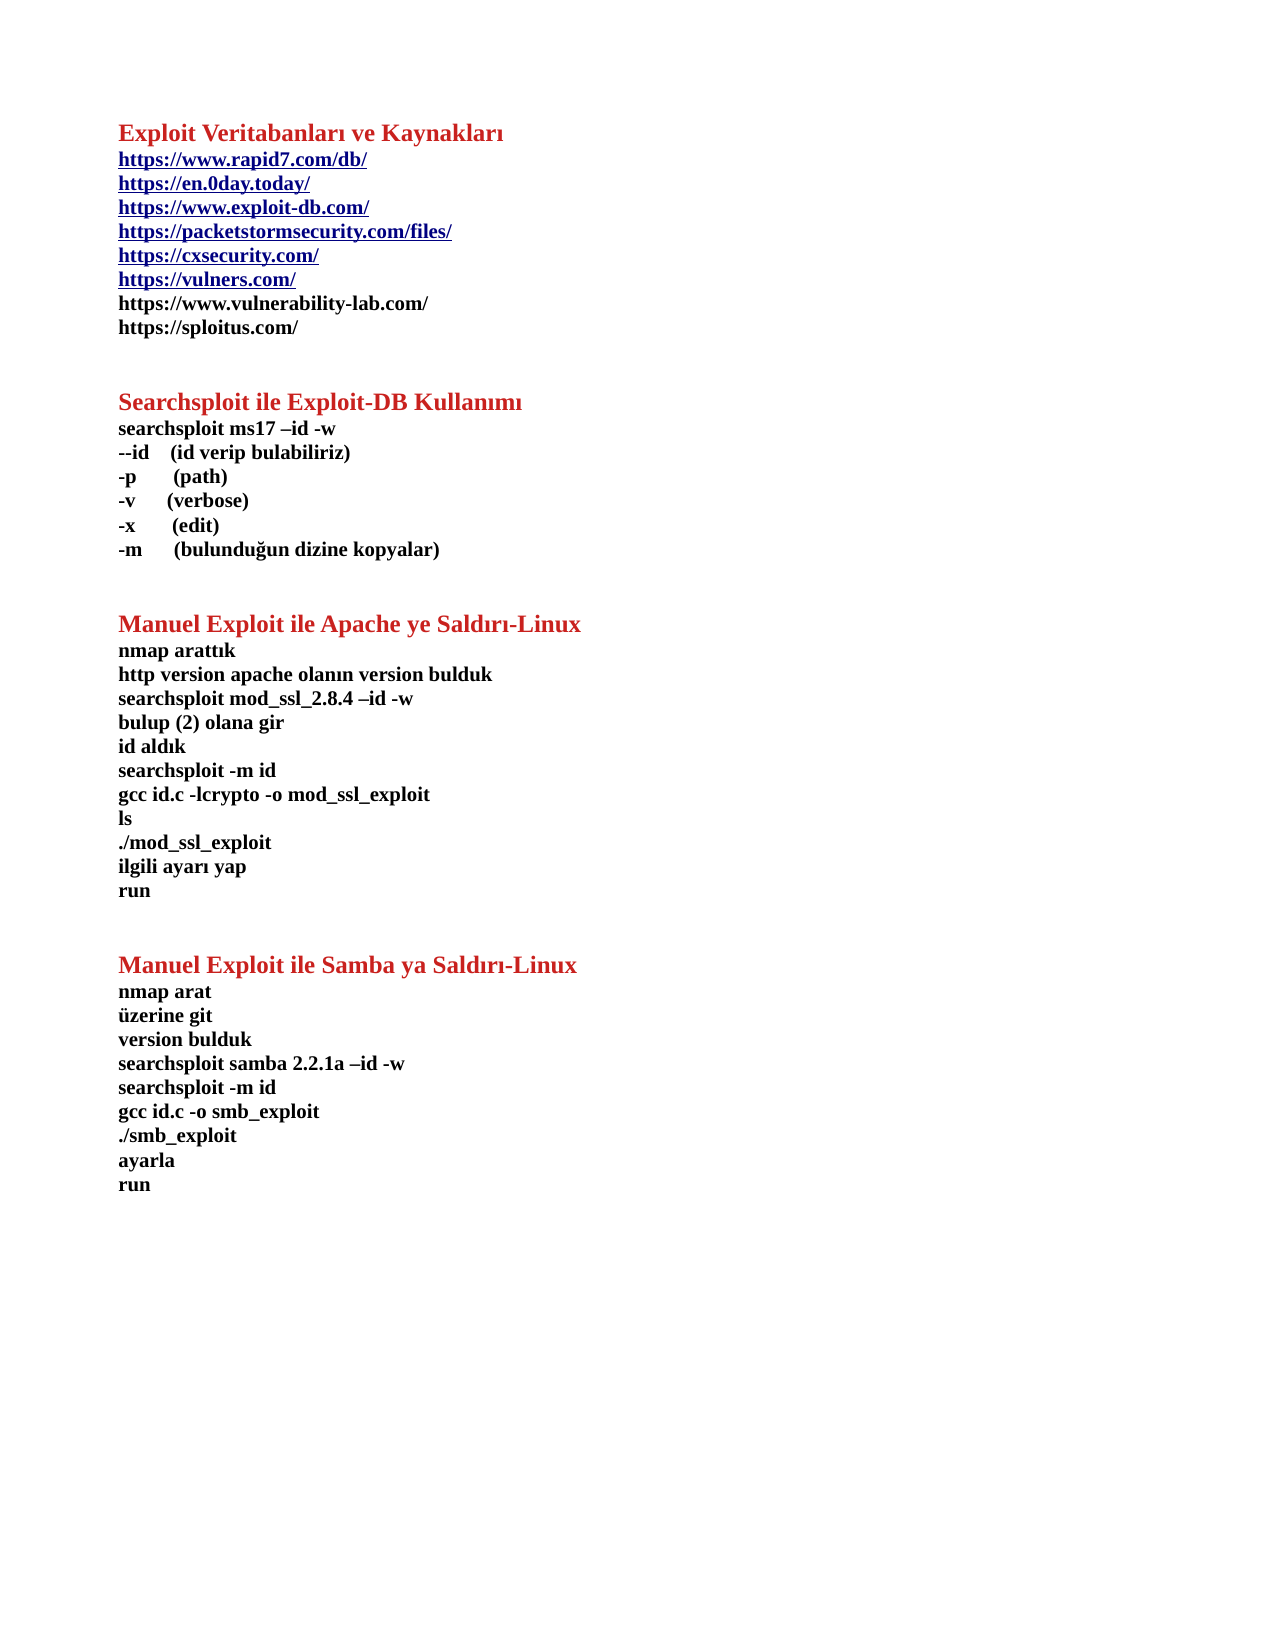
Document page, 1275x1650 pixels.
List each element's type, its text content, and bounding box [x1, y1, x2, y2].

text ./smb_exploit [118, 1123, 1157, 1147]
text https://sploitus.com/ [118, 315, 1157, 339]
text -p (path) [118, 464, 1157, 488]
text http version apache olanın version bulduk [118, 662, 1157, 686]
text searchsploit ms17 –id -w [118, 416, 1157, 440]
text -x (edit) [118, 512, 1157, 537]
text version bulduk [118, 1027, 1157, 1051]
text run [118, 878, 1157, 902]
text gcc id.c -o smb_exploit [118, 1099, 1157, 1123]
text searchsploit mod_ssl_2.8.4 –id -w [118, 686, 1157, 710]
text Manuel Exploit ile Samba ya Saldırı-Linux [118, 950, 1157, 979]
text üzerine git [118, 1003, 1157, 1027]
text bulup (2) olana gir [118, 710, 1157, 734]
text nmap arat [118, 979, 1157, 1003]
text nmap arattık [118, 637, 1157, 662]
text searchsploit -m id [118, 1075, 1157, 1099]
text searchsploit -m id [118, 758, 1157, 782]
text Manuel Exploit ile Apache ye Saldırı-Linux [118, 609, 1157, 637]
text --id (id verip bulabiliriz) [118, 440, 1157, 464]
text https://cxsecurity.com/ [118, 243, 1157, 267]
text id aldık [118, 734, 1157, 758]
text ./mod_ssl_exploit [118, 830, 1157, 854]
text searchsploit samba 2.2.1a –id -w [118, 1051, 1157, 1075]
text ls [118, 806, 1157, 830]
text https://en.0day.today/ [118, 171, 1157, 195]
text ayarla [118, 1147, 1157, 1172]
text https://www.exploit-db.com/ [118, 195, 1157, 219]
text https://packetstormsecurity.com/files/ [118, 219, 1157, 243]
text ilgili ayarı yap [118, 854, 1157, 878]
text gcc id.c -lcrypto -o mod_ssl_exploit [118, 782, 1157, 806]
text https://vulners.com/ [118, 267, 1157, 291]
text run [118, 1172, 1157, 1196]
text -m (bulunduğun dizine kopyalar) [118, 537, 1157, 561]
text Exploit Veritabanları ve Kaynakları [118, 118, 1157, 147]
text Searchsploit ile Exploit-DB Kullanımı [118, 387, 1157, 416]
text https://www.vulnerability-lab.com/ [118, 291, 1157, 315]
text -v (verbose) [118, 488, 1157, 512]
text https://www.rapid7.com/db/ [118, 147, 1157, 171]
